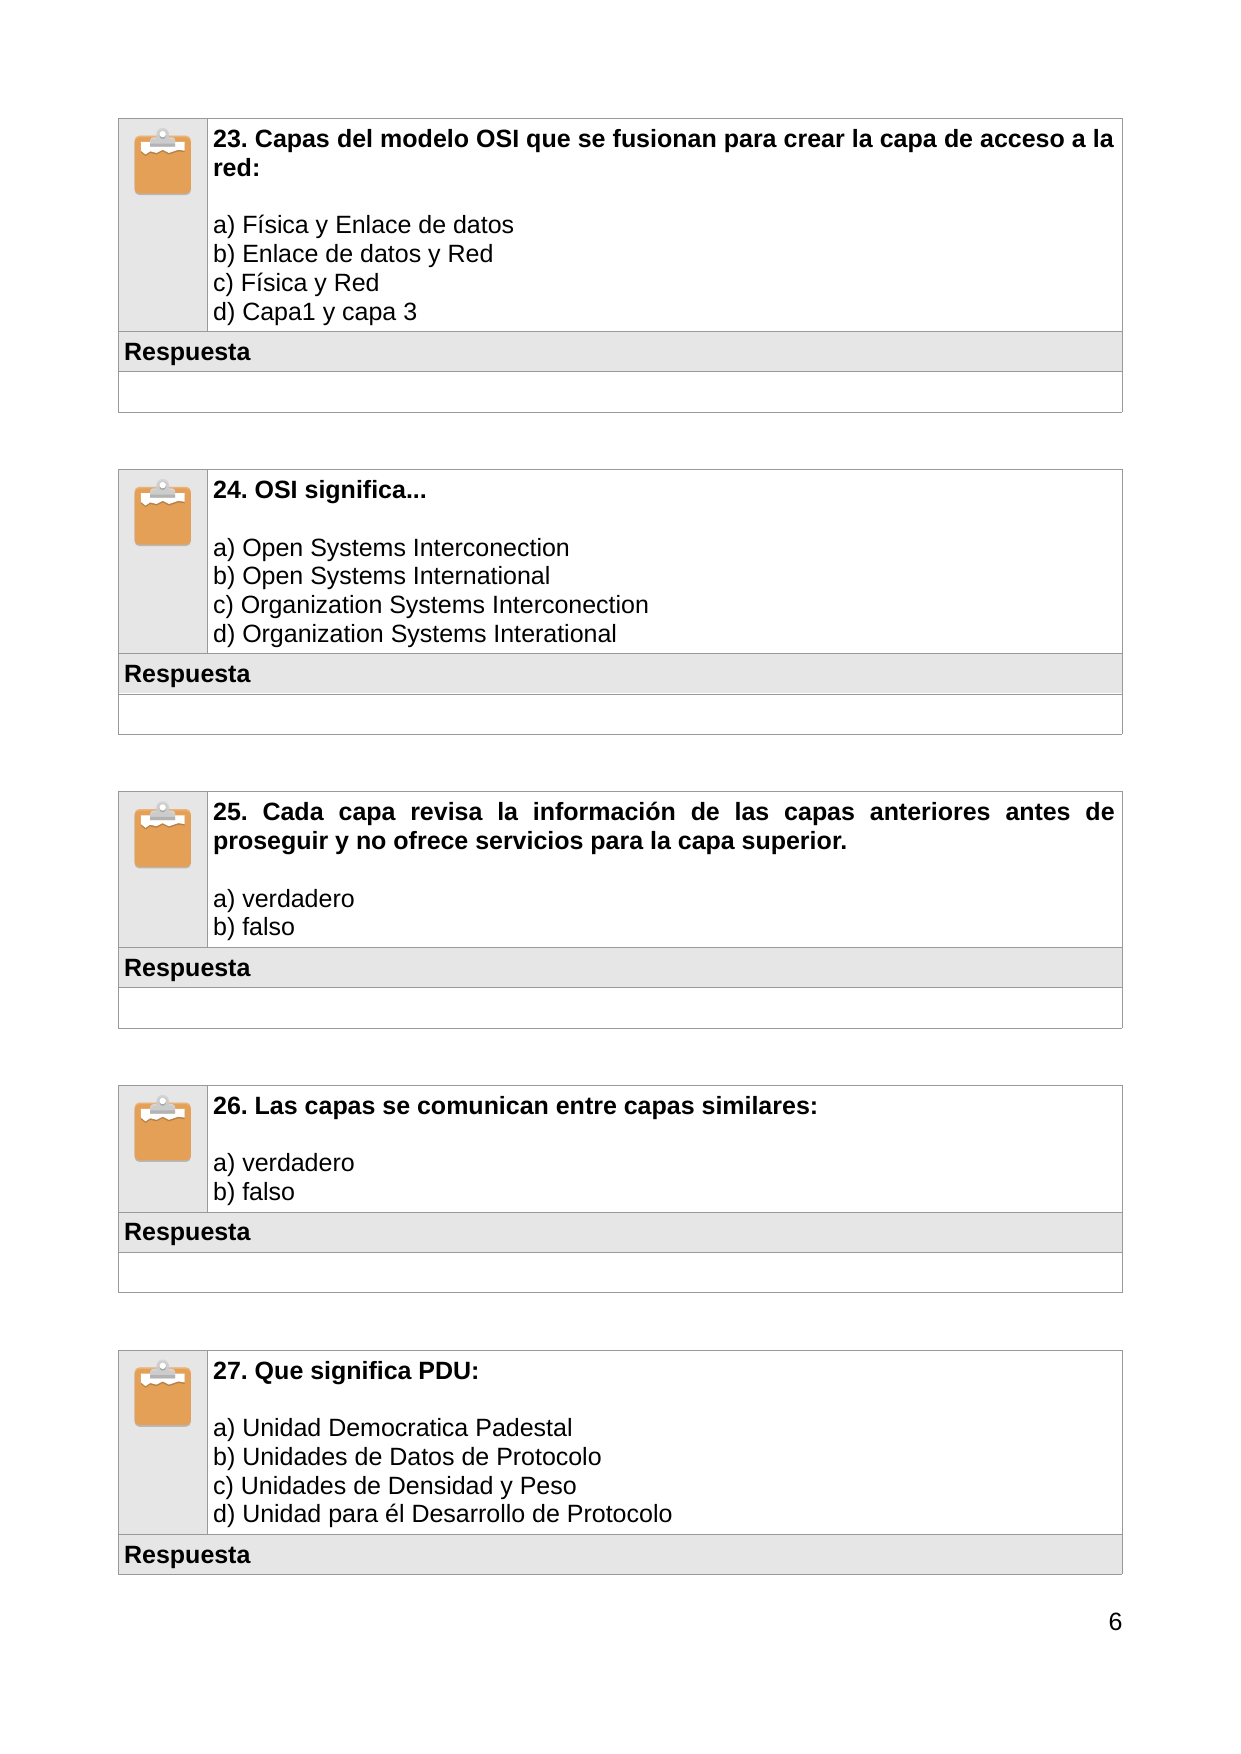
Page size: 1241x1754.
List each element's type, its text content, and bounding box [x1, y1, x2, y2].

table_header 25. Cada capa revisa la información de las capas anteriores antes de proseguir y no ofrece servicios para la capa superior. a) verdadero b) falso [208, 792, 1122, 947]
table_header [119, 792, 207, 947]
table_cell Respuesta [119, 1213, 1122, 1252]
table_header [119, 119, 207, 331]
table_header 23. Capas del modelo OSI que se fusionan para crear la capa de acceso a la red: a) Física y Enlace de datos b) Enlace de datos y Red c) Física y Red d) Capa1 y capa 3 [208, 119, 1122, 331]
table_header 24. OSI significa... a) Open Systems Interconection b) Open Systems International c) Organization Systems Interconection d) Organization Systems Interational [208, 470, 1122, 653]
table_cell Respuesta [119, 654, 1122, 693]
table_cell Respuesta [119, 1535, 1122, 1574]
table_header [119, 1086, 207, 1212]
table_header [119, 1351, 207, 1534]
table_header 27. Que significa PDU: a) Unidad Democratica Padestal b) Unidades de Datos de Protocolo c) Unidades de Densidad y Peso d) Unidad para él Desarrollo de Protocolo [208, 1351, 1122, 1534]
table_cell Respuesta [119, 332, 1122, 371]
table_cell [119, 1253, 1122, 1292]
table_cell Respuesta [119, 948, 1122, 987]
table_header 26. Las capas se comunican entre capas similares: a) verdadero b) falso [208, 1086, 1122, 1212]
table_cell [119, 695, 1122, 734]
table_cell [119, 988, 1122, 1027]
table_header [119, 470, 207, 653]
table_cell [119, 372, 1122, 412]
